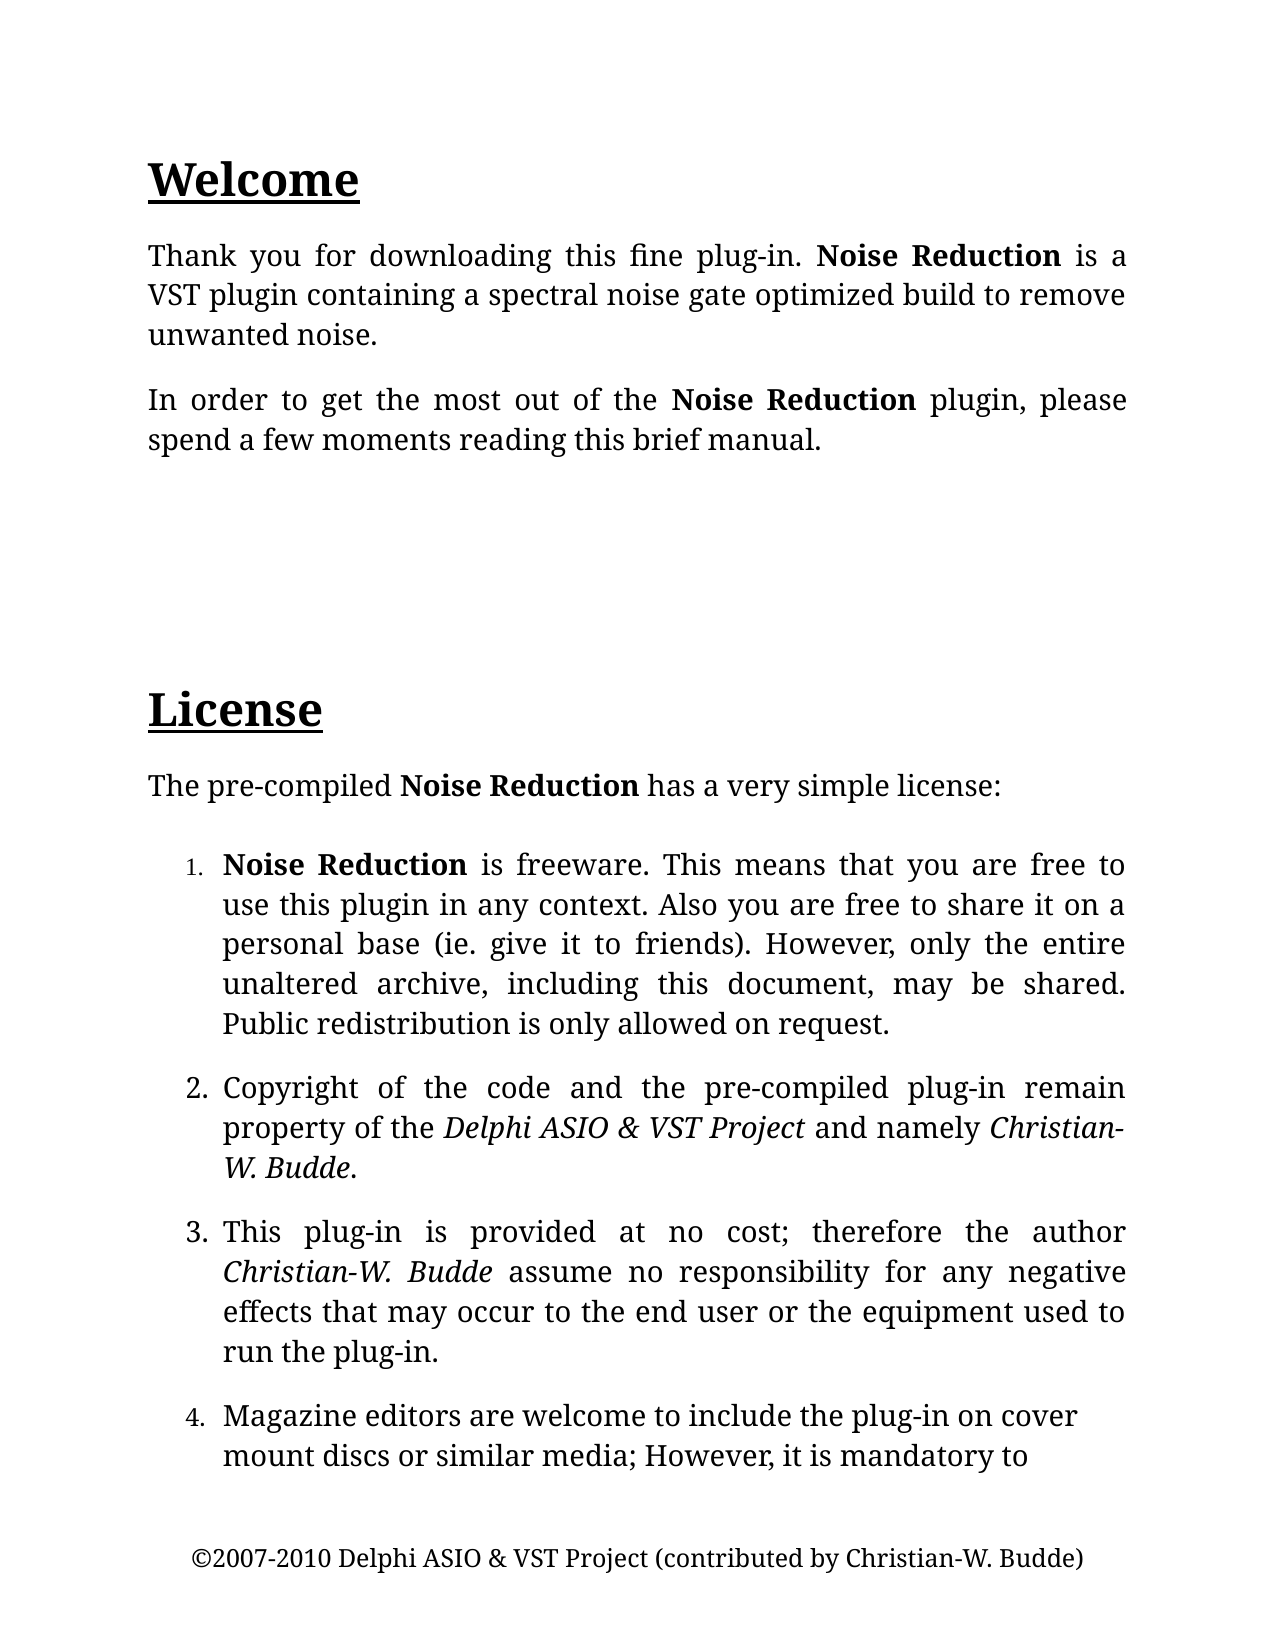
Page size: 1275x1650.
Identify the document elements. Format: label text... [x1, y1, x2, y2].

list Noise Reduction is freeware. This means that you are free to use this plugin in any context. Also you are free to share it on a personal base (ie. give it to friends). However, only the entire unaltered archive, including this document, may be shared. Public redistribution is only allowed on request. [185, 844, 1127, 1043]
list Magazine editors are welcome to include the plug-in on cover mount discs or similar media; However, it is mandatory to [185, 1396, 1127, 1475]
list Copyright of the code and the pre-compiled plug-in remain property of the Delphi ASIO & VST Project and namely Christian-W. Budde. [185, 1068, 1127, 1187]
text Thank you for downloading this fine plug-in. Noise Reduction is a VST plugin containing a spectral noise gate optimized build to remove unwanted noise. [148, 235, 1127, 354]
text The pre-compiled Noise Reduction has a very simple license: [148, 765, 1127, 804]
subtitle License [148, 677, 1127, 740]
list This plug-in is provided at no cost; therefore the author Christian-W. Budde assume no responsibility for any negative effects that may occur to the end user or the equipment used to run the plug-in. [185, 1212, 1127, 1371]
subtitle Welcome [148, 148, 1127, 210]
text In order to get the most out of the Noise Reduction plugin, please spend a few moments reading this brief manual. [148, 379, 1127, 458]
